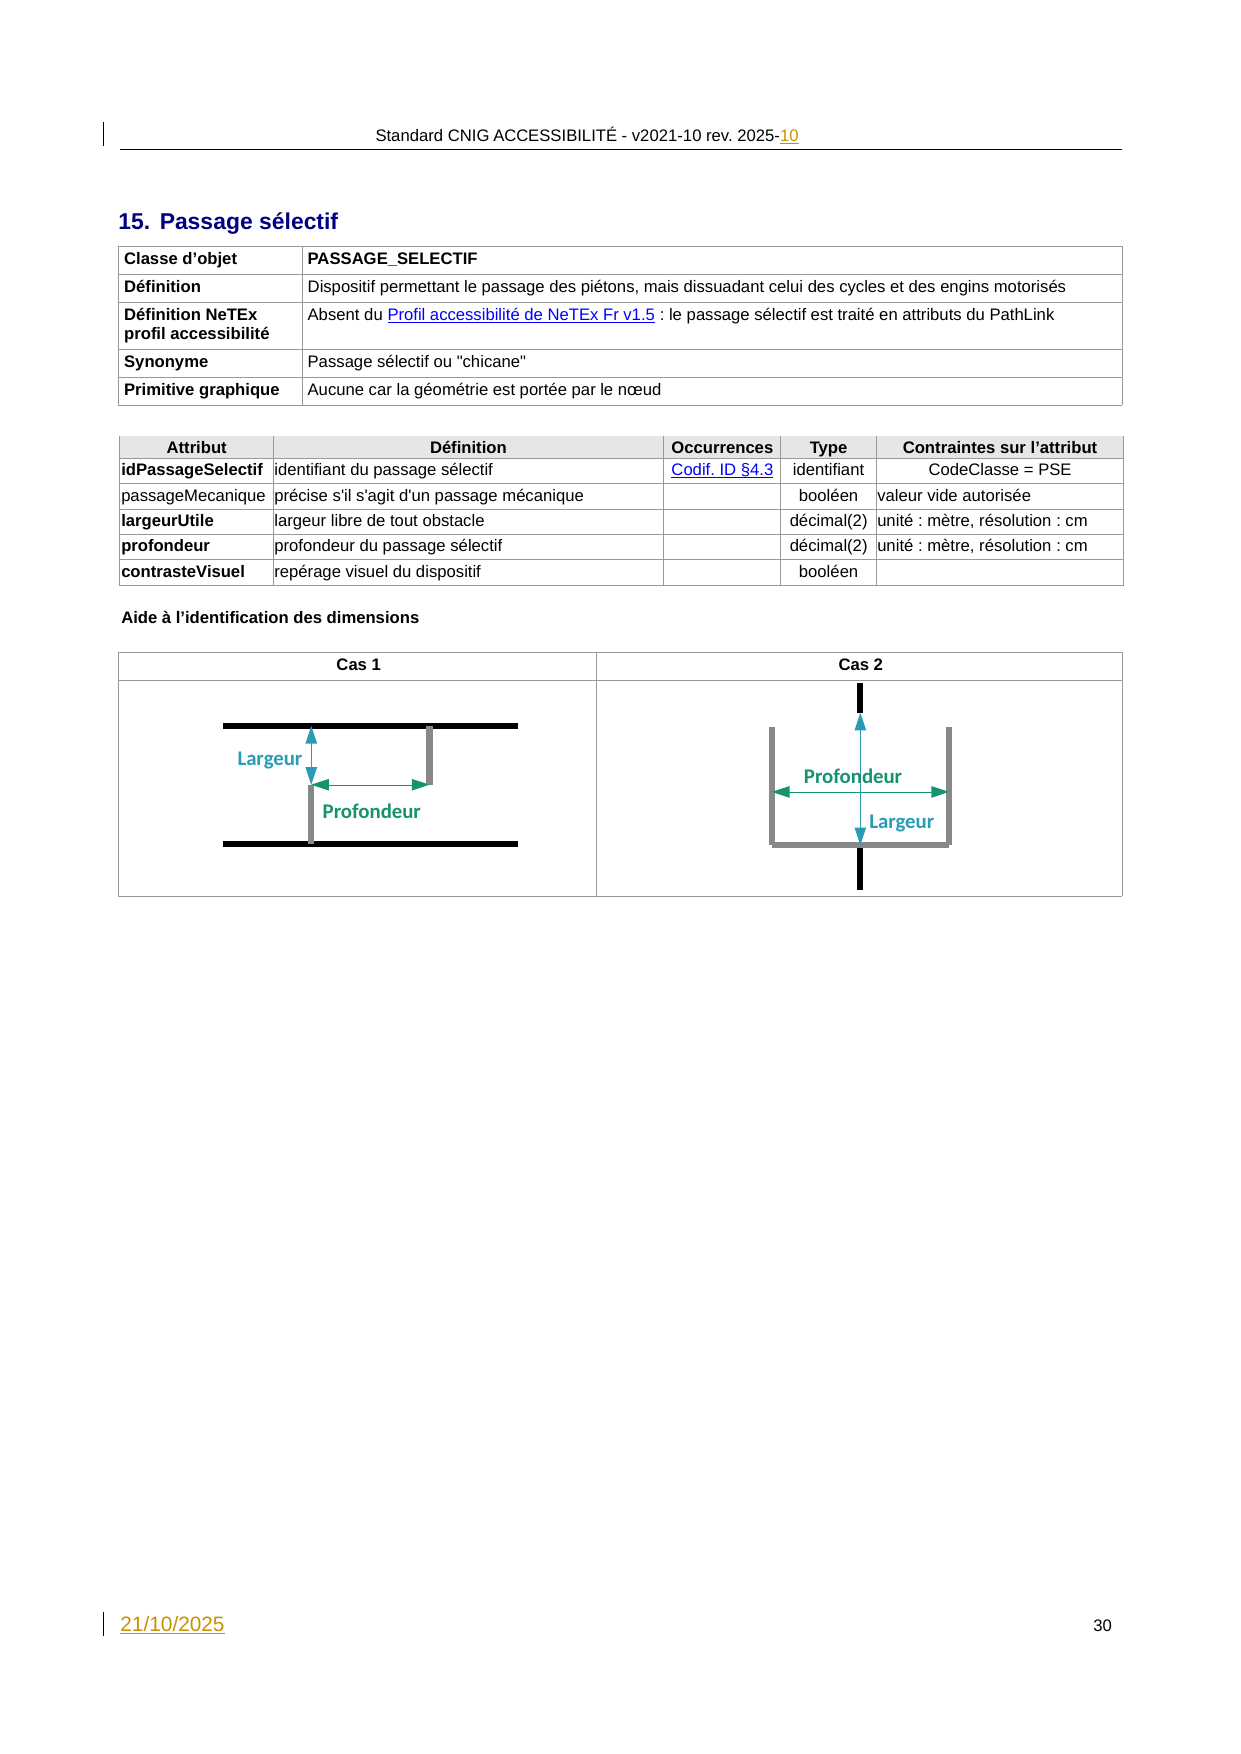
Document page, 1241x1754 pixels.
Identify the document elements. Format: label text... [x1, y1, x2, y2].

table_cell profondeur du passage sélectif [274, 535, 663, 559]
table_cell idPassageSelectif [120, 459, 273, 483]
table_cell Aucune car la géométrie est portée par le nœud [303, 378, 1122, 405]
table_cell [664, 510, 780, 534]
table_cell largeurUtile [120, 510, 273, 534]
table_cell contrasteVisuel [120, 560, 273, 585]
table_cell repérage visuel du dispositif [274, 560, 663, 585]
table_header Cas 2 [597, 653, 1122, 680]
table_cell identifiant du passage sélectif [274, 459, 663, 483]
table_cell booléen [781, 560, 876, 585]
table_cell Dispositif permettant le passage des piétons, mais dissuadant celui des cycles et des engins motorisés [303, 275, 1122, 302]
table_cell valeur vide autorisée [877, 484, 1123, 508]
table_cell précise s'il s'agit d'un passage mécanique [274, 484, 663, 508]
table_cell Définition NeTEx profil accessibilité [119, 303, 302, 349]
table_header Attribut [120, 436, 273, 458]
table_header Contraintes sur l’attribut [877, 436, 1123, 458]
subtitle Aide à l’identification des dimensions [121, 608, 1122, 627]
table_cell unité : mètre, résolution : cm [877, 510, 1123, 534]
table_header Classe d’objet [119, 247, 302, 274]
table_cell booléen [781, 484, 876, 508]
table_header Type [781, 436, 876, 458]
table_cell Primitive graphique [119, 378, 302, 405]
table_cell [119, 681, 596, 896]
table_cell décimal(2) [781, 535, 876, 559]
table_cell largeur libre de tout obstacle [274, 510, 663, 534]
table_cell [597, 681, 1122, 896]
table_cell Codif. ID §4.3 [664, 459, 780, 483]
table_cell [664, 535, 780, 559]
table_cell décimal(2) [781, 510, 876, 534]
table_header Cas 1 [119, 653, 596, 680]
table_header Définition [274, 436, 663, 458]
table_cell Passage sélectif ou "chicane" [303, 350, 1122, 377]
table_cell unité : mètre, résolution : cm [877, 535, 1123, 559]
table_cell passageMecanique [120, 484, 273, 508]
table_header Occurrences [664, 436, 780, 458]
table_cell Définition [119, 275, 302, 302]
table_cell Synonyme [119, 350, 302, 377]
table_cell [664, 560, 780, 585]
table_cell CodeClasse = PSE [877, 459, 1123, 483]
table_cell Absent du Profil accessibilité de NeTEx Fr v1.5 : le passage sélectif est traité en attributs du PathLink [303, 303, 1122, 349]
table_cell [664, 484, 780, 508]
subtitle Passage sélectif [118, 208, 1122, 234]
table_cell identifiant [781, 459, 876, 483]
table_cell profondeur [120, 535, 273, 559]
table_cell [877, 560, 1123, 585]
table_header PASSAGE_SELECTIF [303, 247, 1122, 274]
